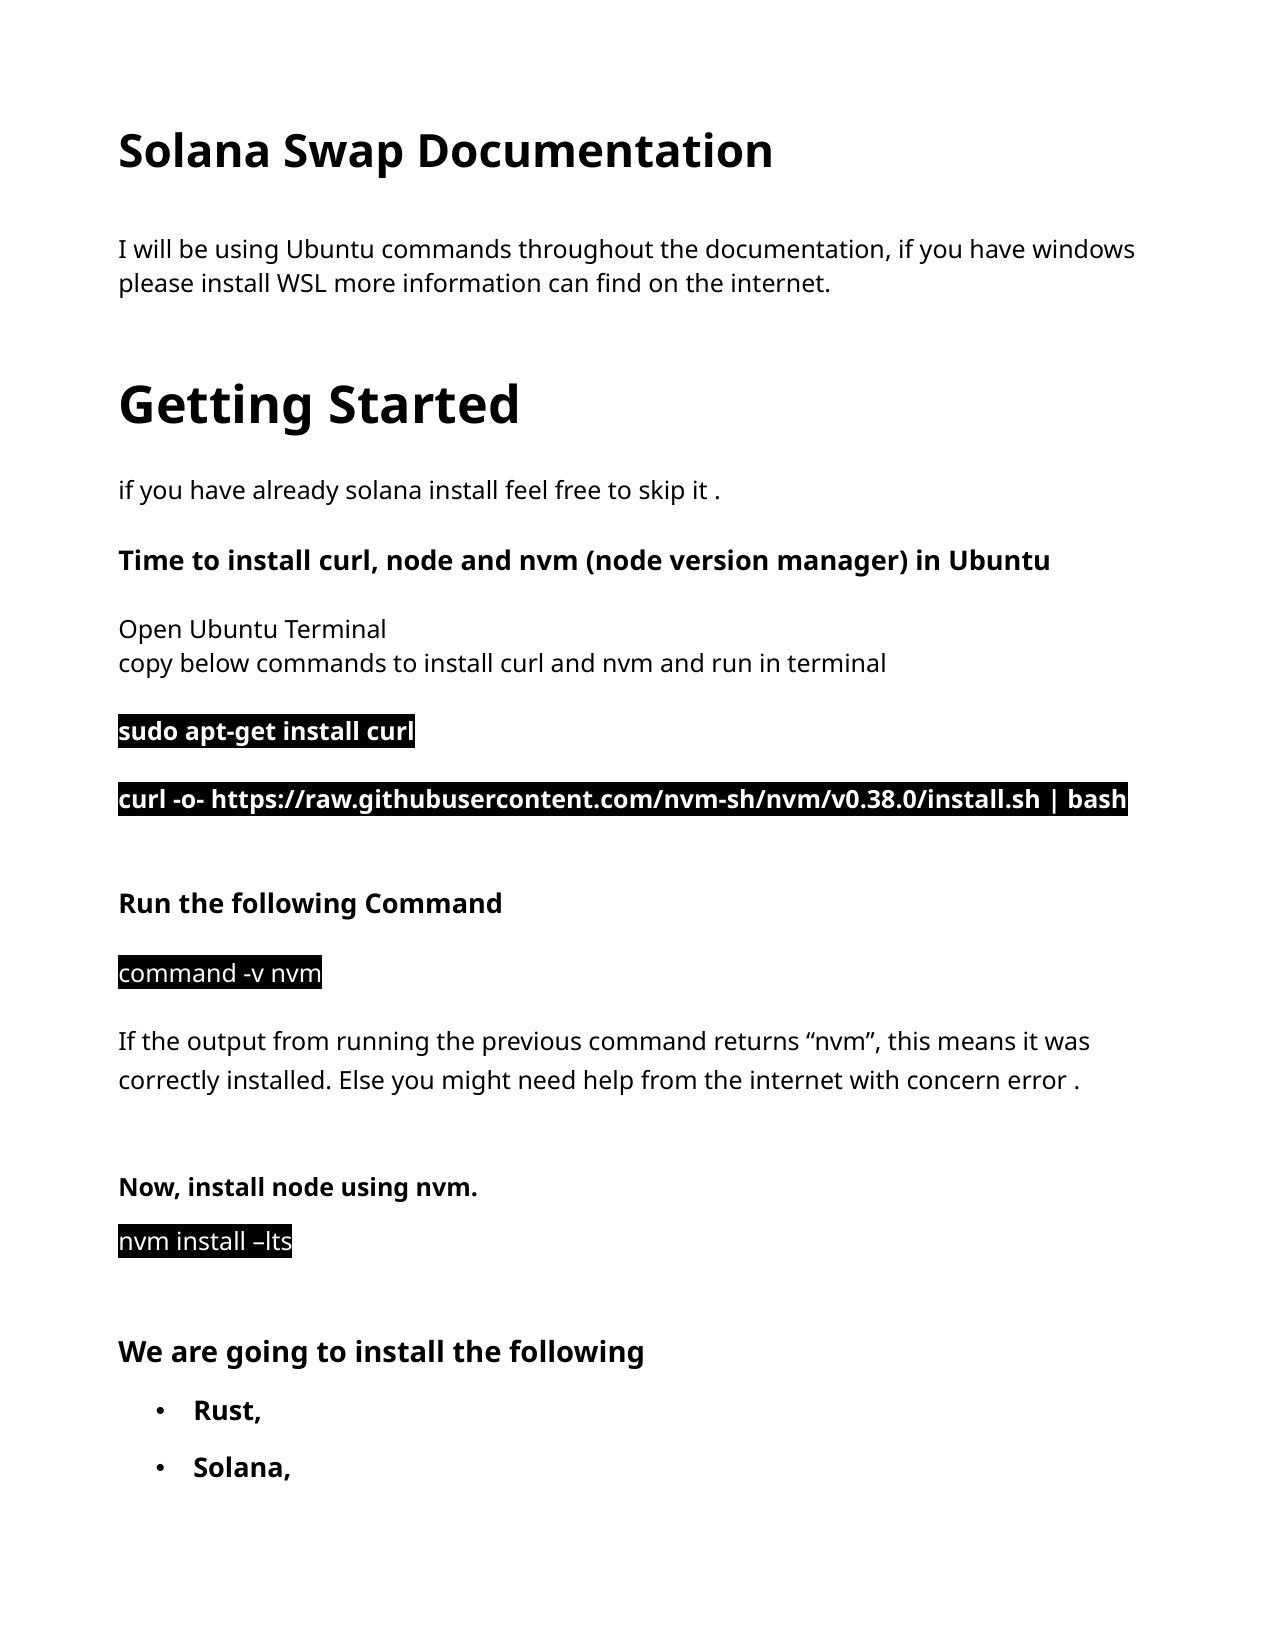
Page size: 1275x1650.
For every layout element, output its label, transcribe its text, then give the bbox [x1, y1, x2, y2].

text If the output from running the previous command returns “nvm”, this means it was correctly installed. Else you might need help from the internet with concern error . [118, 1023, 1157, 1097]
text Time to install curl, node and nvm (node version manager) in Ubuntu [118, 541, 1157, 578]
text copy below commands to install curl and nvm and run in terminal [118, 646, 1157, 680]
text I will be using Ubuntu commands throughout the documentation, if you have windows please install WSL more information can find on the internet. [118, 232, 1157, 300]
text if you have already solana install feel free to skip it . [118, 473, 1157, 507]
list Rust, [156, 1392, 1157, 1428]
text Now, install node using nvm. [118, 1170, 1157, 1204]
text Run the following Command [118, 884, 1157, 921]
text Getting Started [118, 368, 1157, 439]
text command -v nvm [118, 955, 1157, 989]
list Solana, [156, 1448, 1157, 1485]
text We are going to install the following [118, 1331, 1157, 1371]
text Open Ubuntu Terminal [118, 612, 1157, 646]
text curl -o- https://raw.githubusercontent.com/nvm-sh/nvm/v0.38.0/install.sh | bash [118, 782, 1157, 816]
text nvm install –lts [118, 1224, 1157, 1258]
text Solana Swap Documentation [118, 118, 1157, 181]
text sudo apt-get install curl [118, 714, 1157, 748]
